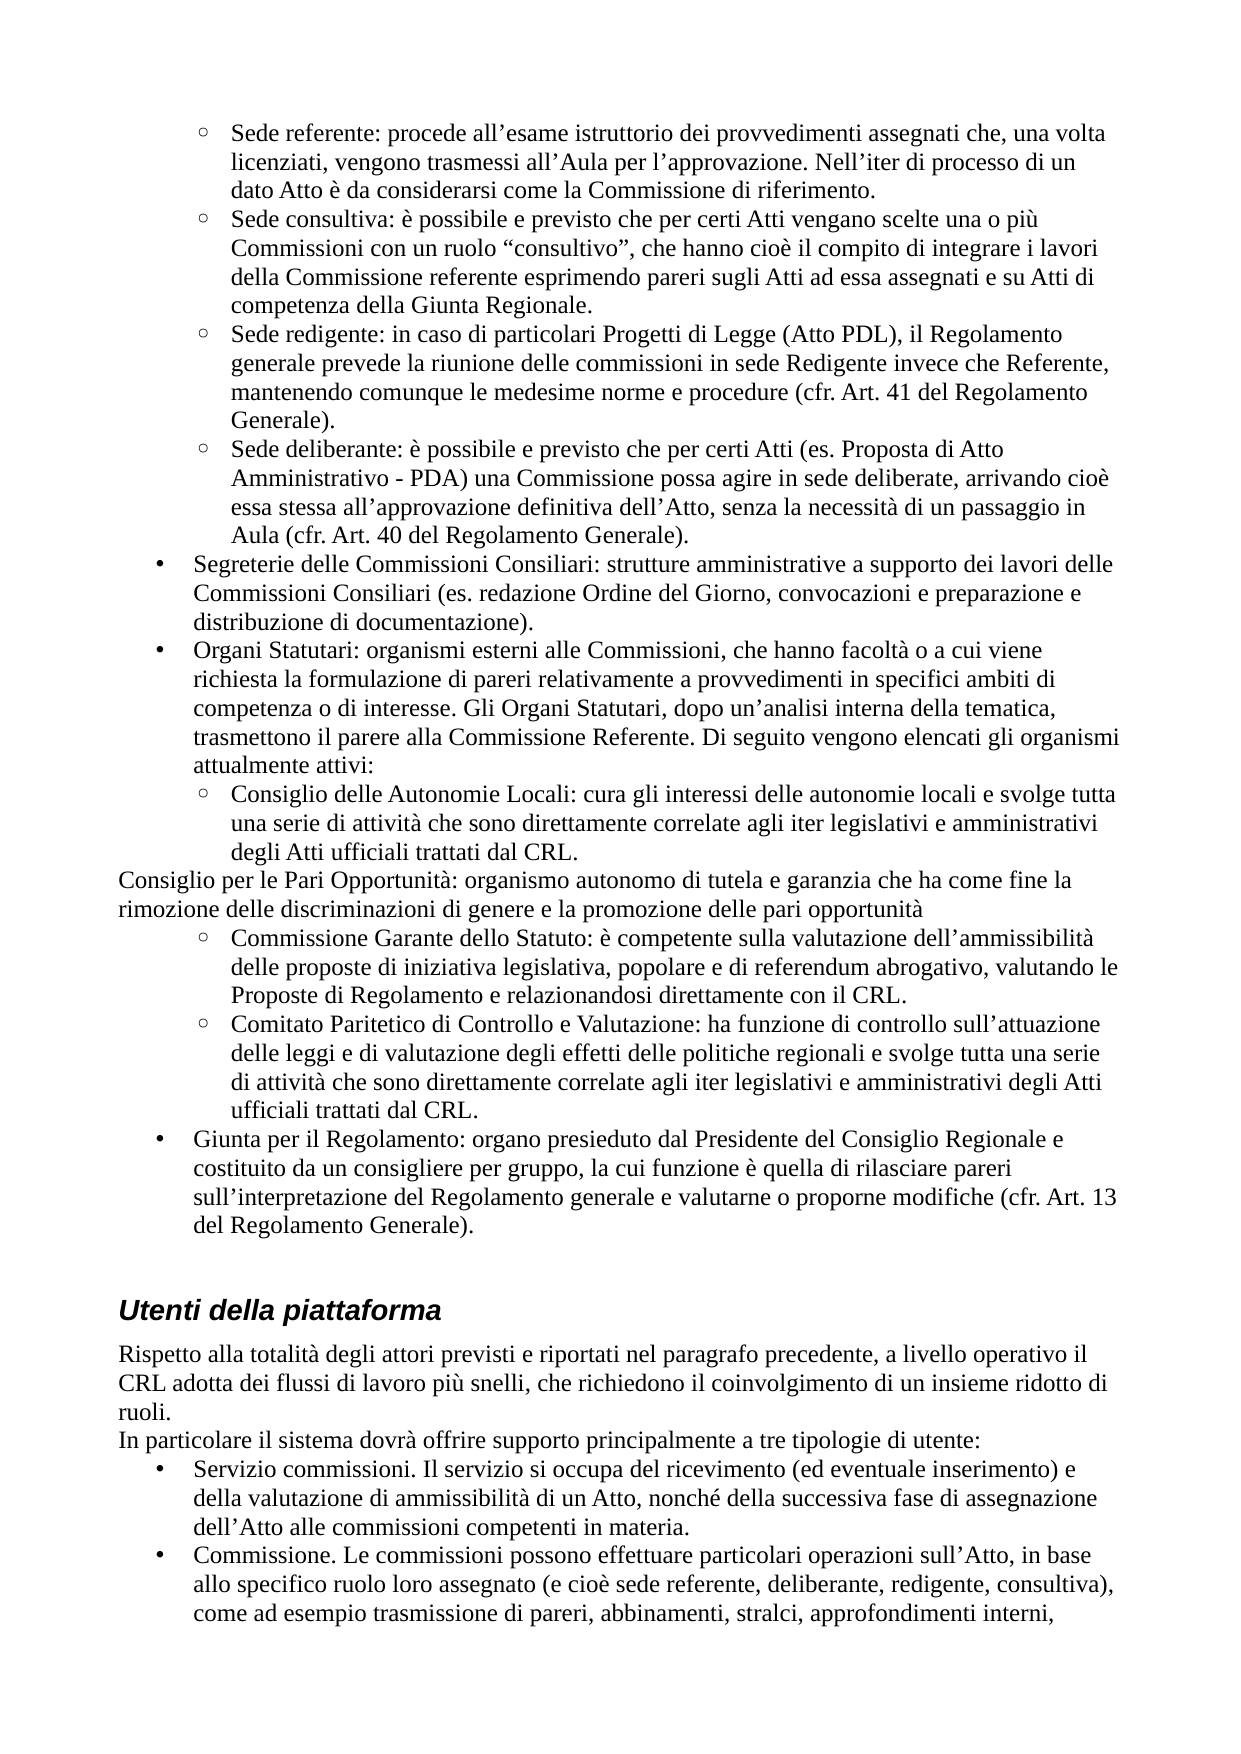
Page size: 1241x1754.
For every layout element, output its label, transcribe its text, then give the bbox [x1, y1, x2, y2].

list Servizio commissioni. Il servizio si occupa del ricevimento (ed eventuale inserimento) e della valutazione di ammissibilità di un Atto, nonché della successiva fase di assegnazione dell’Atto alle commissioni competenti in materia. [156, 1454, 1122, 1540]
subtitle Utenti della piattaforma [118, 1293, 1122, 1327]
list Sede deliberante: è possibile e previsto che per certi Atti (es. Proposta di Atto Amministrativo - PDA) una Commissione possa agire in sede deliberate, arrivando cioè essa stessa all’approvazione definitiva dell’Atto, senza la necessità di un passaggio in Aula (cfr. Art. 40 del Regolamento Generale). [193, 434, 1122, 549]
list Comitato Paritetico di Controllo e Valutazione: ha funzione di controllo sull’attuazione delle leggi e di valutazione degli effetti delle politiche regionali e svolge tutta una serie di attività che sono direttamente correlate agli iter legislativi e amministrativi degli Atti ufficiali trattati dal CRL. [193, 1009, 1122, 1124]
list Consiglio delle Autonomie Locali: cura gli interessi delle autonomie locali e svolge tutta una serie di attività che sono direttamente correlate agli iter legislativi e amministrativi degli Atti ufficiali trattati dal CRL. [193, 779, 1122, 866]
list Segreterie delle Commissioni Consiliari: strutture amministrative a supporto dei lavori delle Commissioni Consiliari (es. redazione Ordine del Giorno, convocazioni e preparazione e distribuzione di documentazione). [156, 549, 1122, 636]
text Rispetto alla totalità degli attori previsti e riportati nel paragrafo precedente, a livello operativo il CRL adotta dei flussi di lavoro più snelli, che richiedono il coinvolgimento di un insieme ridotto di ruoli. [118, 1339, 1122, 1425]
list Giunta per il Regolamento: organo presieduto dal Presidente del Consiglio Regionale e costituito da un consigliere per gruppo, la cui funzione è quella di rilasciare pareri sull’interpretazione del Regolamento generale e valutarne o proporne modifiche (cfr. Art. 13 del Regolamento Generale). [156, 1124, 1122, 1239]
list Organi Statutari: organismi esterni alle Commissioni, che hanno facoltà o a cui viene richiesta la formulazione di pareri relativamente a provvedimenti in specifici ambiti di competenza o di interesse. Gli Organi Statutari, dopo un’analisi interna della tematica, trasmettono il parere alla Commissione Referente. Di seguito vengono elencati gli organismi attualmente attivi: [156, 636, 1122, 779]
list Commissione Garante dello Statuto: è competente sulla valutazione dell’ammissibilità delle proposte di iniziativa legislativa, popolare e di referendum abrogativo, valutando le Proposte di Regolamento e relazionandosi direttamente con il CRL. [193, 923, 1122, 1009]
list Sede redigente: in caso di particolari Progetti di Legge (Atto PDL), il Regolamento generale prevede la riunione delle commissioni in sede Redigente invece che Referente, mantenendo comunque le medesime norme e procedure (cfr. Art. 41 del Regolamento Generale). [193, 319, 1122, 434]
list Sede referente: procede all’esame istruttorio dei provvedimenti assegnati che, una volta licenziati, vengono trasmessi all’Aula per l’approvazione. Nell’iter di processo di un dato Atto è da considerarsi come la Commissione di riferimento. [193, 118, 1122, 204]
text Consiglio per le Pari Opportunità: organismo autonomo di tutela e garanzia che ha come fine la rimozione delle discriminazioni di genere e la promozione delle pari opportunità [118, 866, 1122, 923]
list Sede consultiva: è possibile e previsto che per certi Atti vengano scelte una o più Commissioni con un ruolo “consultivo”, che hanno cioè il compito di integrare i lavori della Commissione referente esprimendo pareri sugli Atti ad essa assegnati e su Atti di competenza della Giunta Regionale. [193, 204, 1122, 319]
text In particolare il sistema dovrà offrire supporto principalmente a tre tipologie di utente: [118, 1425, 1122, 1454]
list Commissione. Le commissioni possono effettuare particolari operazioni sull’Atto, in base allo specifico ruolo loro assegnato (e cioè sede referente, deliberante, redigente, consultiva), come ad esempio trasmissione di pareri, abbinamenti, stralci, approfondimenti interni, [156, 1540, 1122, 1627]
